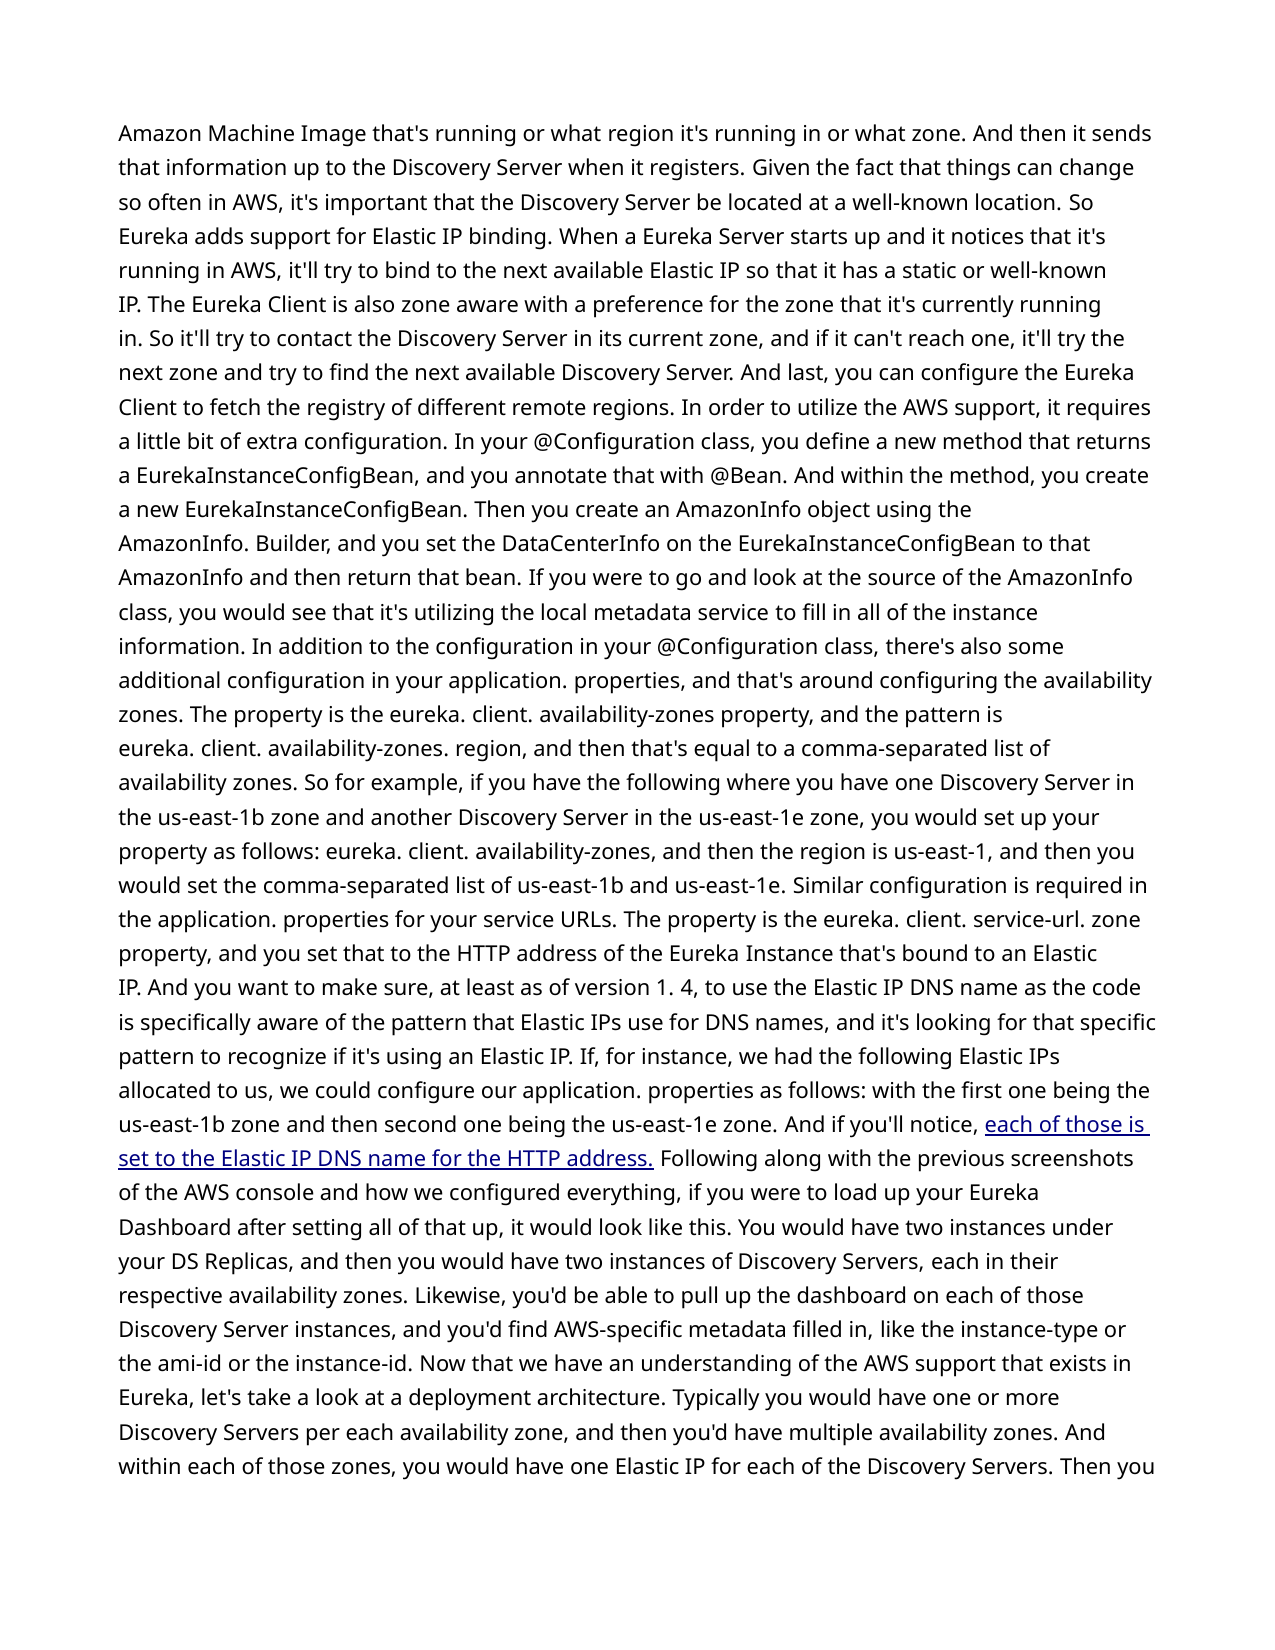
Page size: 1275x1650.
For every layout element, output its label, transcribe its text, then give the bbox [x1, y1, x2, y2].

text Amazon Machine Image that's running or what region it's running in or what zone. And then it sends that information up to the Discovery Server when it registers. Given the fact that things can change so often in AWS, it's important that the Discovery Server be located at a well-known location. So Eureka adds support for Elastic IP binding. When a Eureka Server starts up and it notices that it's running in AWS, it'll try to bind to the next available Elastic IP so that it has a static or well-known IP. The Eureka Client is also zone aware with a preference for the zone that it's currently running in. So it'll try to contact the Discovery Server in its current zone, and if it can't reach one, it'll try the next zone and try to find the next available Discovery Server. And last, you can configure the Eureka Client to fetch the registry of different remote regions. In order to utilize the AWS support, it requires a little bit of extra configuration. In your @Configuration class, you define a new method that returns a EurekaInstanceConfigBean, and you annotate that with @Bean. And within the method, you create a new EurekaInstanceConfigBean. Then you create an AmazonInfo object using the AmazonInfo. Builder, and you set the DataCenterInfo on the EurekaInstanceConfigBean to that AmazonInfo and then return that bean. If you were to go and look at the source of the AmazonInfo class, you would see that it's utilizing the local metadata service to fill in all of the instance information. In addition to the configuration in your @Configuration class, there's also some additional configuration in your application. properties, and that's around configuring the availability zones. The property is the eureka. client. availability-zones property, and the pattern is eureka. client. availability-zones. region, and then that's equal to a comma-separated list of availability zones. So for example, if you have the following where you have one Discovery Server in the us-east-1b zone and another Discovery Server in the us-east-1e zone, you would set up your property as follows: eureka. client. availability-zones, and then the region is us-east-1, and then you would set the comma-separated list of us-east-1b and us-east-1e. Similar configuration is required in the application. properties for your service URLs. The property is the eureka. client. service-url. zone property, and you set that to the HTTP address of the Eureka Instance that's bound to an Elastic IP. And you want to make sure, at least as of version 1. 4, to use the Elastic IP DNS name as the code is specifically aware of the pattern that Elastic IPs use for DNS names, and it's looking for that specific pattern to recognize if it's using an Elastic IP. If, for instance, we had the following Elastic IPs allocated to us, we could configure our application. properties as follows: with the first one being the us-east-1b zone and then second one being the us-east-1e zone. And if you'll notice, each of those is set to the Elastic IP DNS name for the HTTP address. Following along with the previous screenshots of the AWS console and how we configured everything, if you were to load up your Eureka Dashboard after setting all of that up, it would look like this. You would have two instances under your DS Replicas, and then you would have two instances of Discovery Servers, each in their respective availability zones. Likewise, you'd be able to pull up the dashboard on each of those Discovery Server instances, and you'd find AWS-specific metadata filled in, like the instance-type or the ami-id or the instance-id. Now that we have an understanding of the AWS support that exists in Eureka, let's take a look at a deployment architecture. Typically you would have one or more Discovery Servers per each availability zone, and then you'd have multiple availability zones. And within each of those zones, you would have one Elastic IP for each of the Discovery Servers. Then you [118, 118, 1157, 1480]
